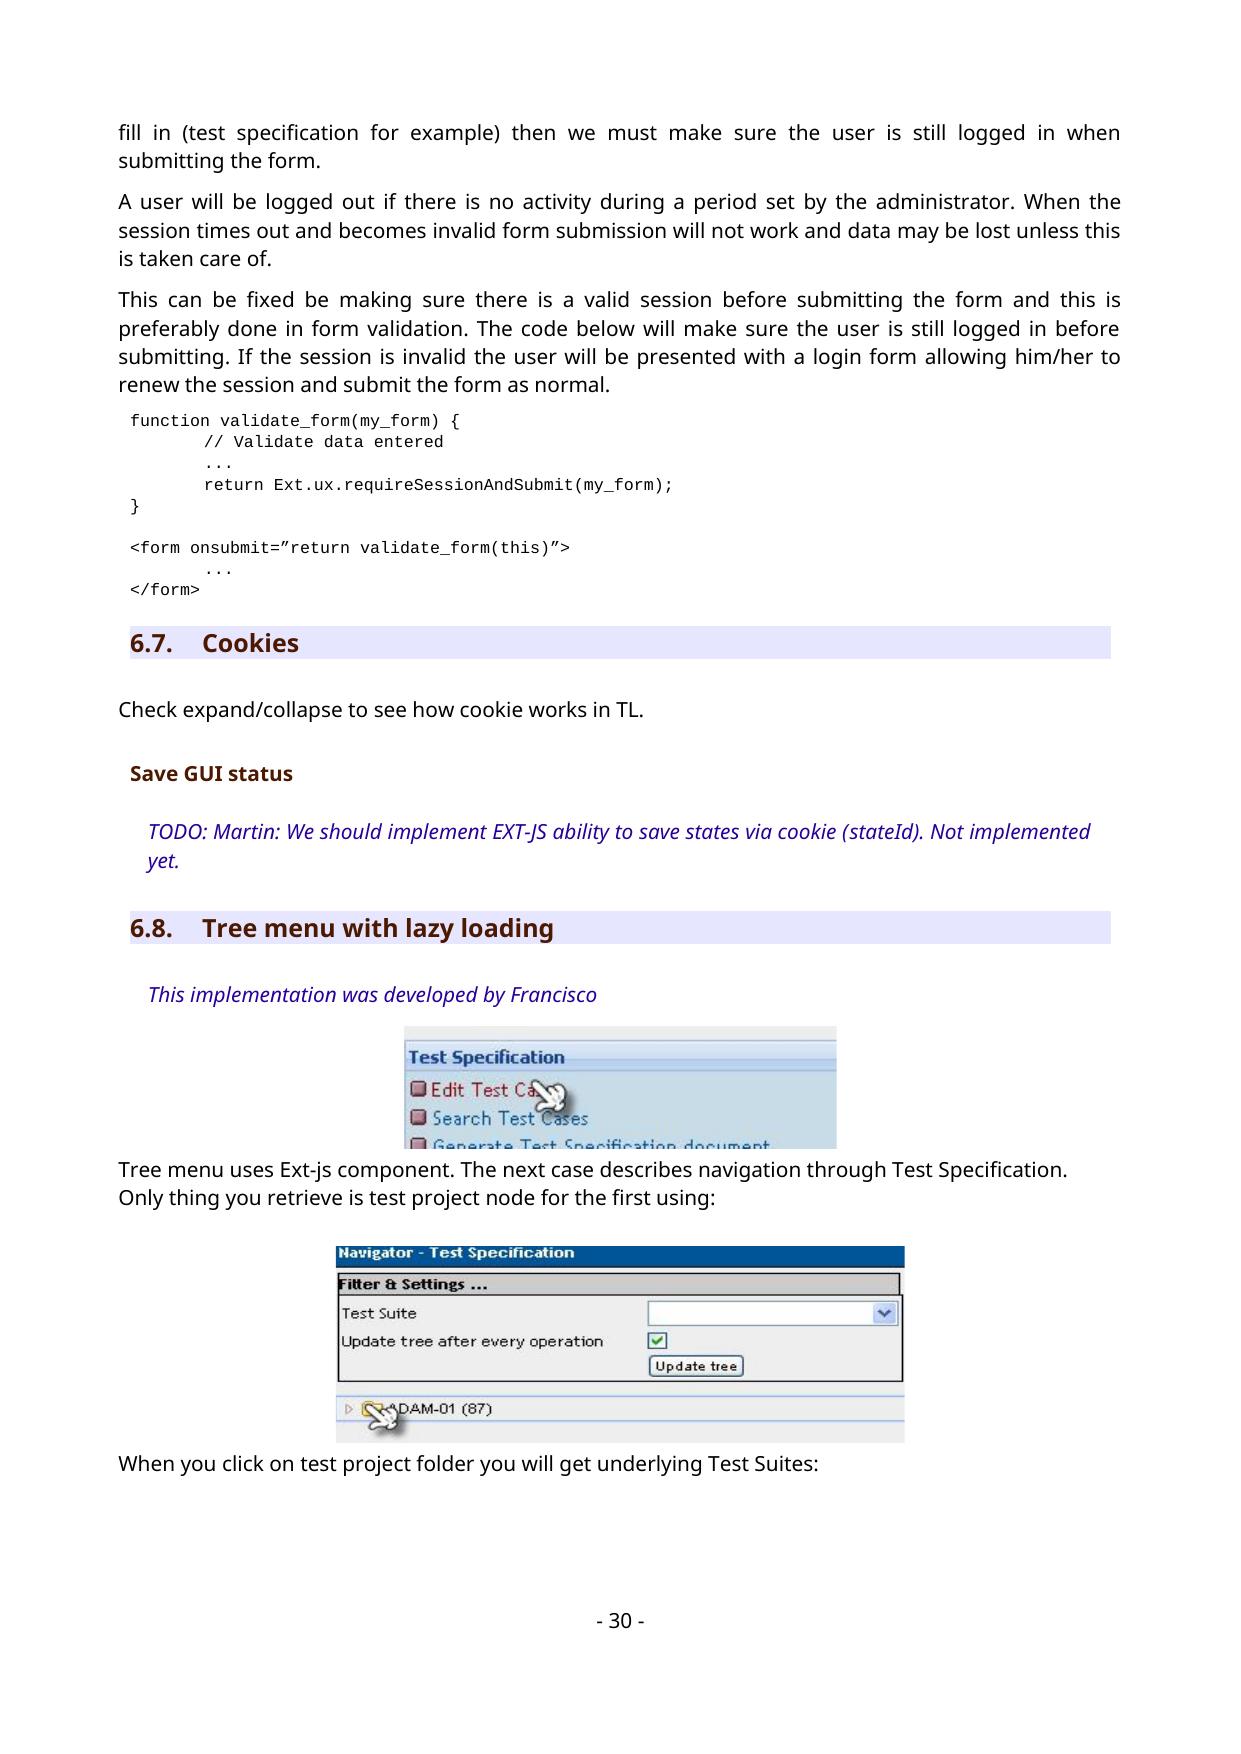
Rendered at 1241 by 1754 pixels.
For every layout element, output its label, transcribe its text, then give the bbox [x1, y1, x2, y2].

text TODO: Martin: We should implement EXT-JS ability to save states via cookie (stateId). Not implemented yet. [148, 817, 1093, 874]
text </form> [130, 582, 1122, 601]
text fill in (test specification for example) then we must make sure the user is still logged in when submitting the form. [118, 118, 1122, 175]
text Tree menu uses Ext-js component. The next case describes navigation through Test Specification. [118, 1021, 1122, 1183]
text ... [130, 455, 1122, 474]
subtitle Save GUI status [130, 759, 1111, 788]
text ... [130, 561, 1122, 579]
text <form onsubmit=”return validate_form(this)”> [130, 539, 1122, 558]
text } [130, 497, 1122, 516]
text function validate_form(my_form) { [130, 413, 1122, 432]
text A user will be logged out if there is no activity during a period set by the administrator. When the session times out and becomes invalid form submission will not work and data may be lost unless this is taken care of. [118, 187, 1122, 273]
picture [403, 1026, 837, 1149]
text This implementation was developed by Francisco [148, 980, 1093, 1008]
subtitle Cookies [130, 626, 1111, 659]
text return Ext.ux.requireSessionAndSubmit(my_form); [130, 476, 1122, 495]
text Check expand/collapse to see how cookie works in TL. [118, 695, 1122, 723]
text When you click on test project folder you will get underlying Test Suites: [118, 1357, 1122, 1477]
text // Validate data entered [130, 434, 1122, 453]
text Only thing you retrieve is test project node for the first using: [118, 1183, 1122, 1212]
subtitle Tree menu with lazy loading [130, 911, 1111, 944]
text This can be fixed be making sure there is a valid session before submitting the form and this is preferably done in form validation. The code below will make sure the user is still logged in before submitting. If the session is invalid the user will be presented with a login form allowing him/her to renew the session and submit the form as normal. [118, 285, 1122, 399]
picture [335, 1246, 905, 1443]
